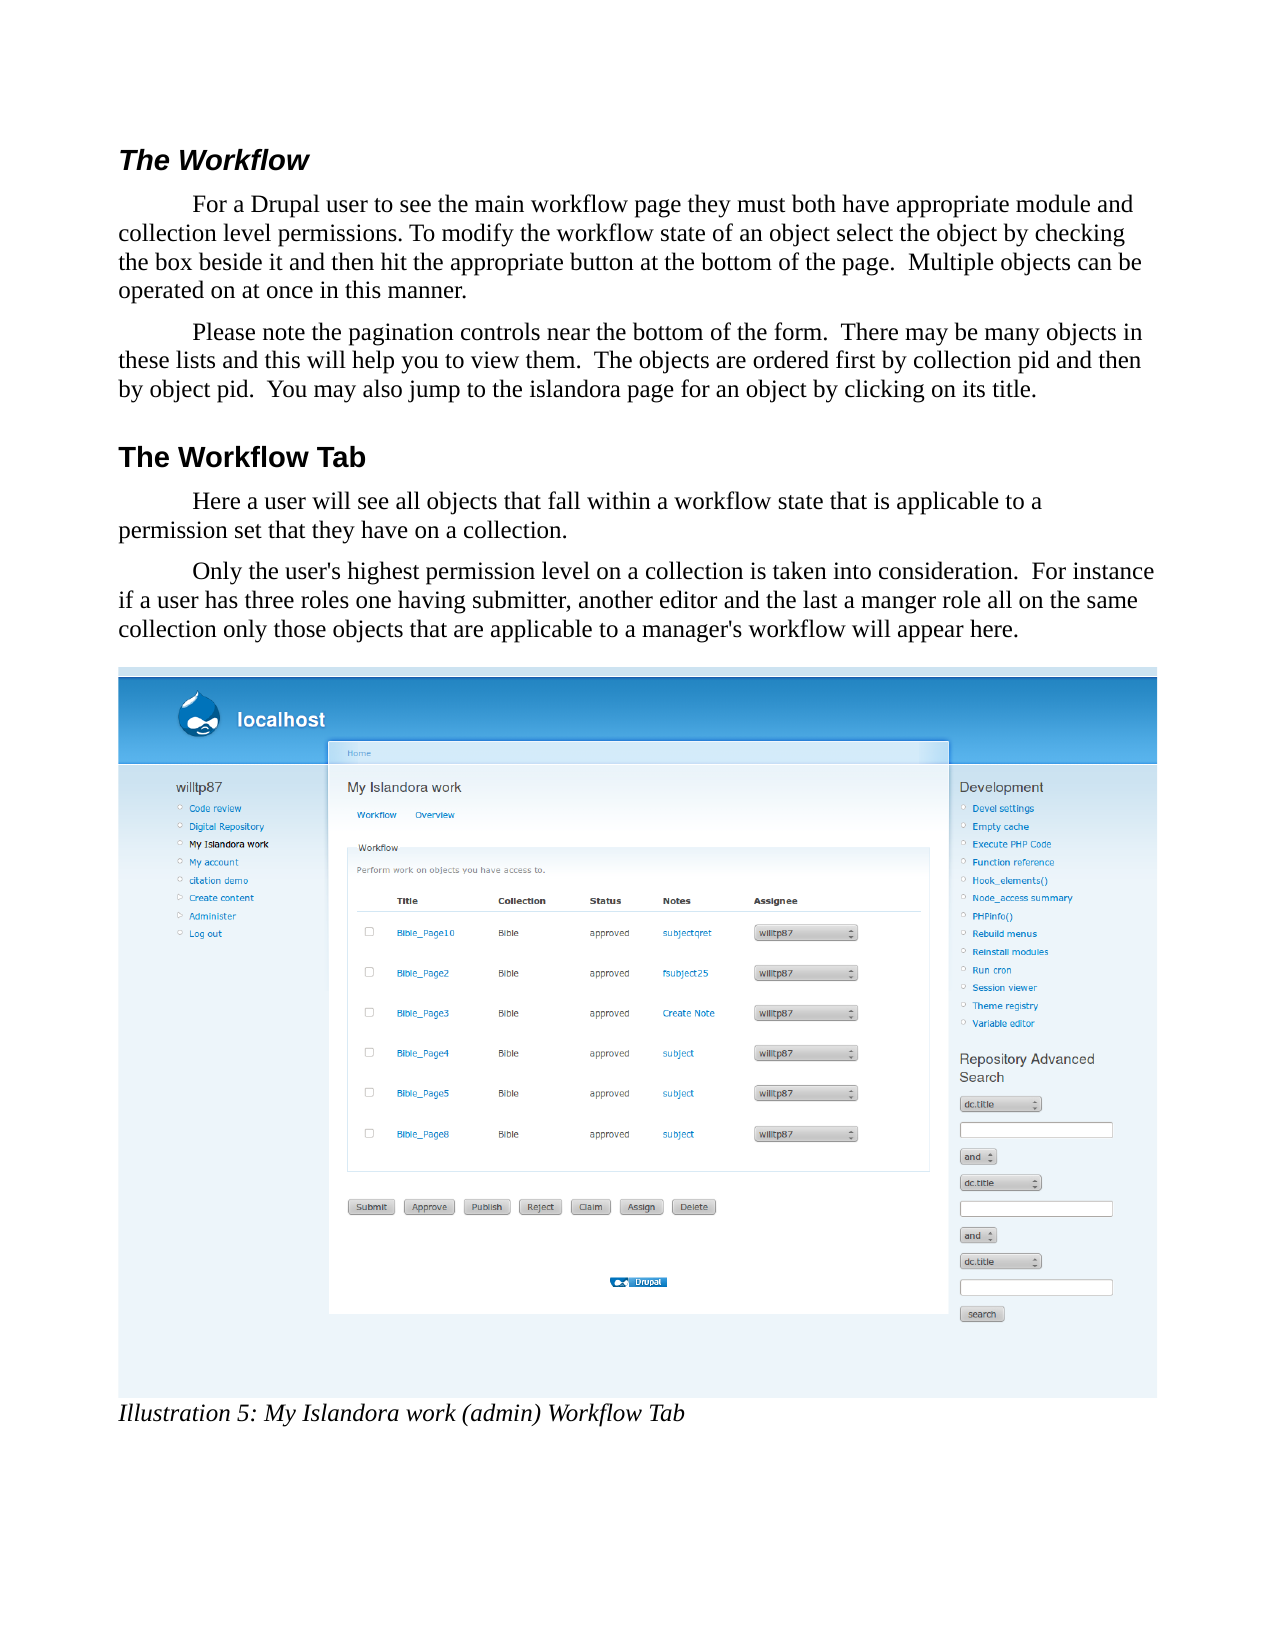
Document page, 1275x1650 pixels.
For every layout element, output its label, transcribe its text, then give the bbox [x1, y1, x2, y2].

subtitle The Workflow Tab [118, 440, 1157, 474]
text Please note the pagination controls near the bottom of the form. There may be many objects in these lists and this will help you to view them. The objects are ordered first by collection pid and then by object pid. You may also jump to the islandora page for an object by clicking on its title. [118, 317, 1157, 403]
text Here a user will see all objects that fall within a workflow state that is applicable to a permission set that they have on a collection. [118, 486, 1157, 544]
subtitle The Workflow [118, 143, 1157, 177]
text For a Drupal user to see the main workflow page they must both have appropriate module and collection level permissions. To modify the workflow state of an object select the object by checking the box beside it and then hit the appropriate button at the bottom of the page. Multiple objects can be operated on at once in this manner. [118, 189, 1157, 304]
text Illustration 5: My Islandora work (admin) Workflow Tab [118, 1398, 1157, 1427]
picture [118, 667, 1158, 1398]
text Only the user's highest permission level on a collection is taken into consideration. For instance if a user has three roles one having submitter, another editor and the last a manger role all on the same collection only those objects that are applicable to a manager's workflow will appear here. [118, 556, 1157, 643]
